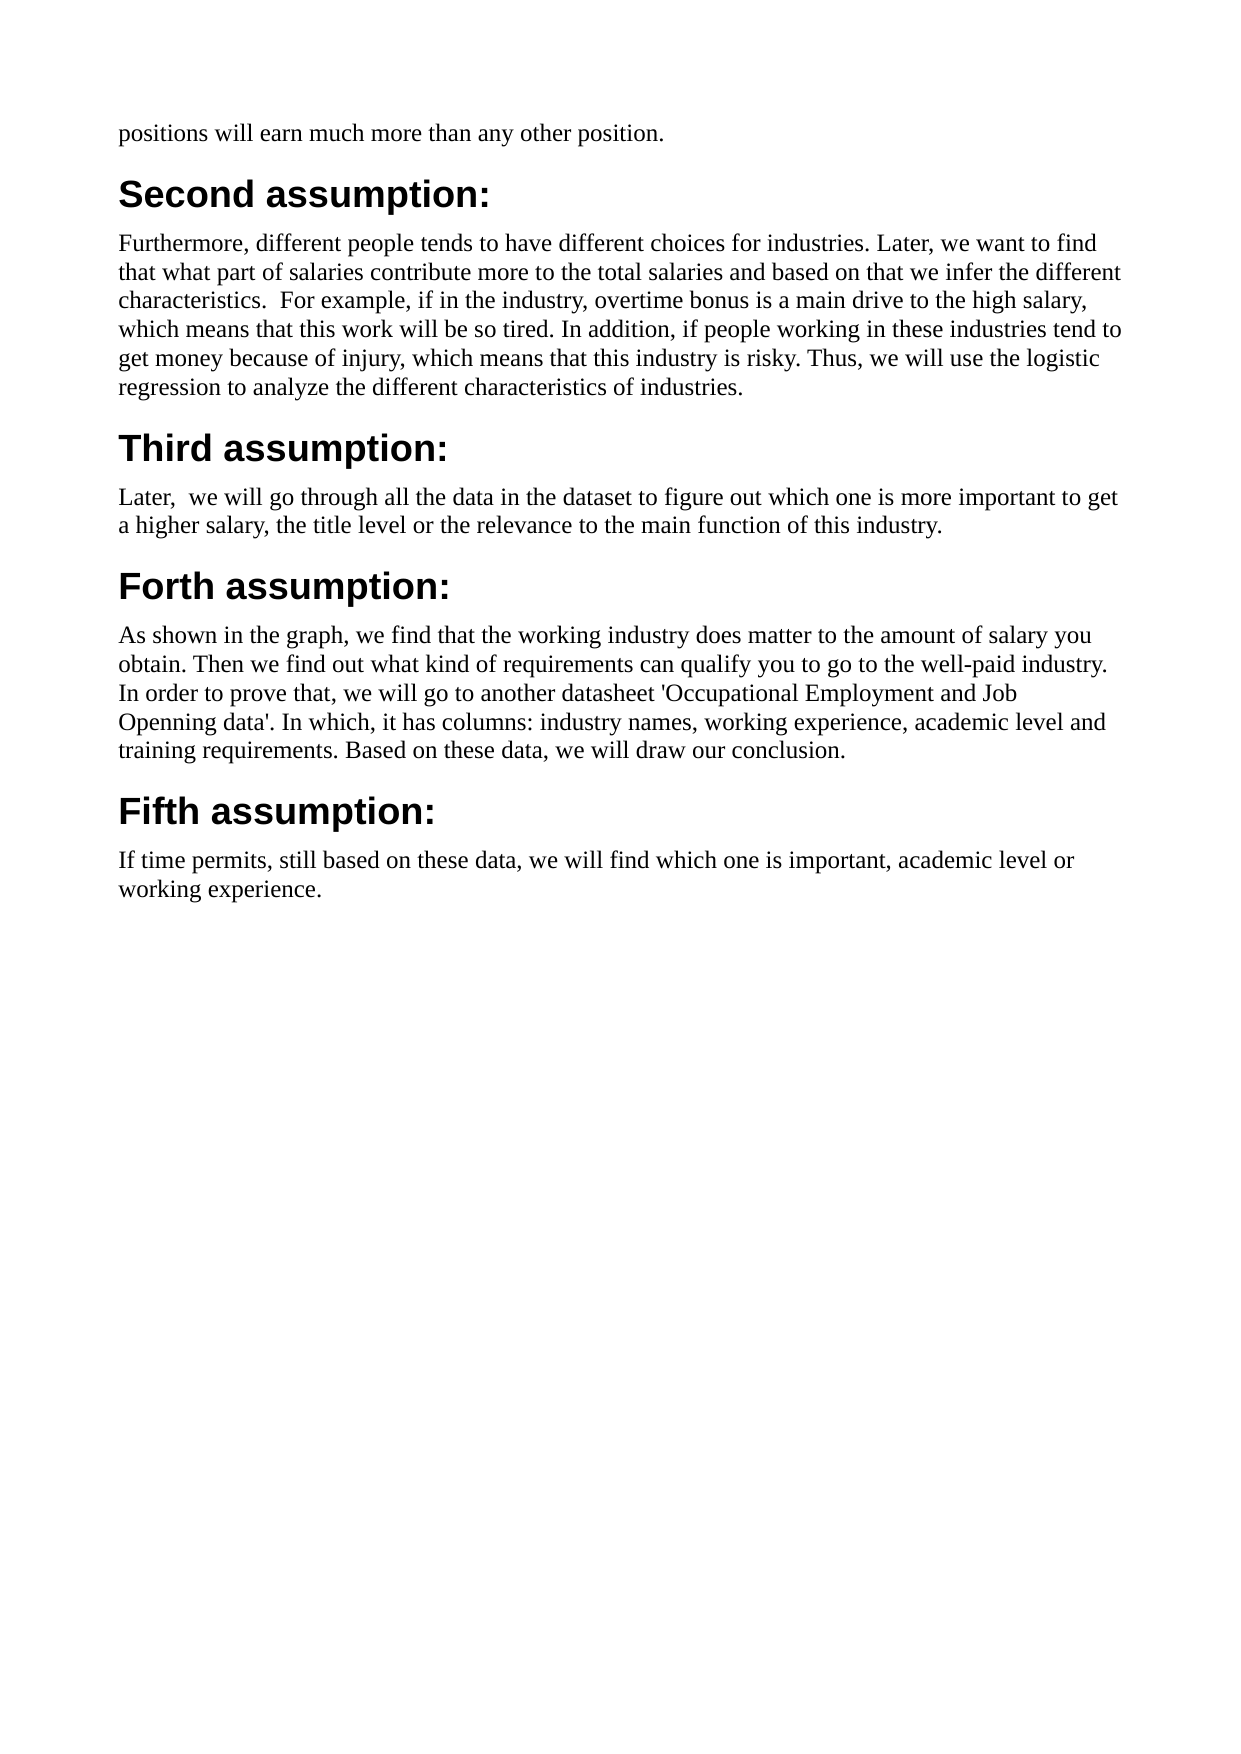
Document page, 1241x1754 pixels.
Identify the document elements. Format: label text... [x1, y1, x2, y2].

subtitle Second assumption: [118, 172, 1122, 216]
text If time permits, still based on these data, we will find which one is important, academic level or working experience. [118, 845, 1122, 903]
text positions will earn much more than any other position. [118, 118, 1122, 147]
subtitle Fifth assumption: [118, 789, 1122, 833]
subtitle Third assumption: [118, 426, 1122, 469]
text Furthermore, different people tends to have different choices for industries. Later, we want to find that what part of salaries contribute more to the total salaries and based on that we infer the different characteristics. For example, if in the industry, overtime bonus is a main drive to the high salary, which means that this work will be so tired. In addition, if people working in these industries tend to get money because of injury, which means that this industry is risky. Thus, we will use the logistic regression to analyze the different characteristics of industries. [118, 228, 1122, 401]
subtitle Forth assumption: [118, 564, 1122, 608]
text Later, we will go through all the data in the dataset to figure out which one is more important to get a higher salary, the title level or the relevance to the main function of this industry. [118, 482, 1122, 539]
text As shown in the graph, we find that the working industry does matter to the amount of salary you obtain. Then we find out what kind of requirements can qualify you to go to the well-paid industry. In order to prove that, we will go to another datasheet 'Occupational Employment and Job Openning data'. In which, it has columns: industry names, working experience, academic level and training requirements. Based on these data, we will draw our conclusion. [118, 620, 1122, 764]
